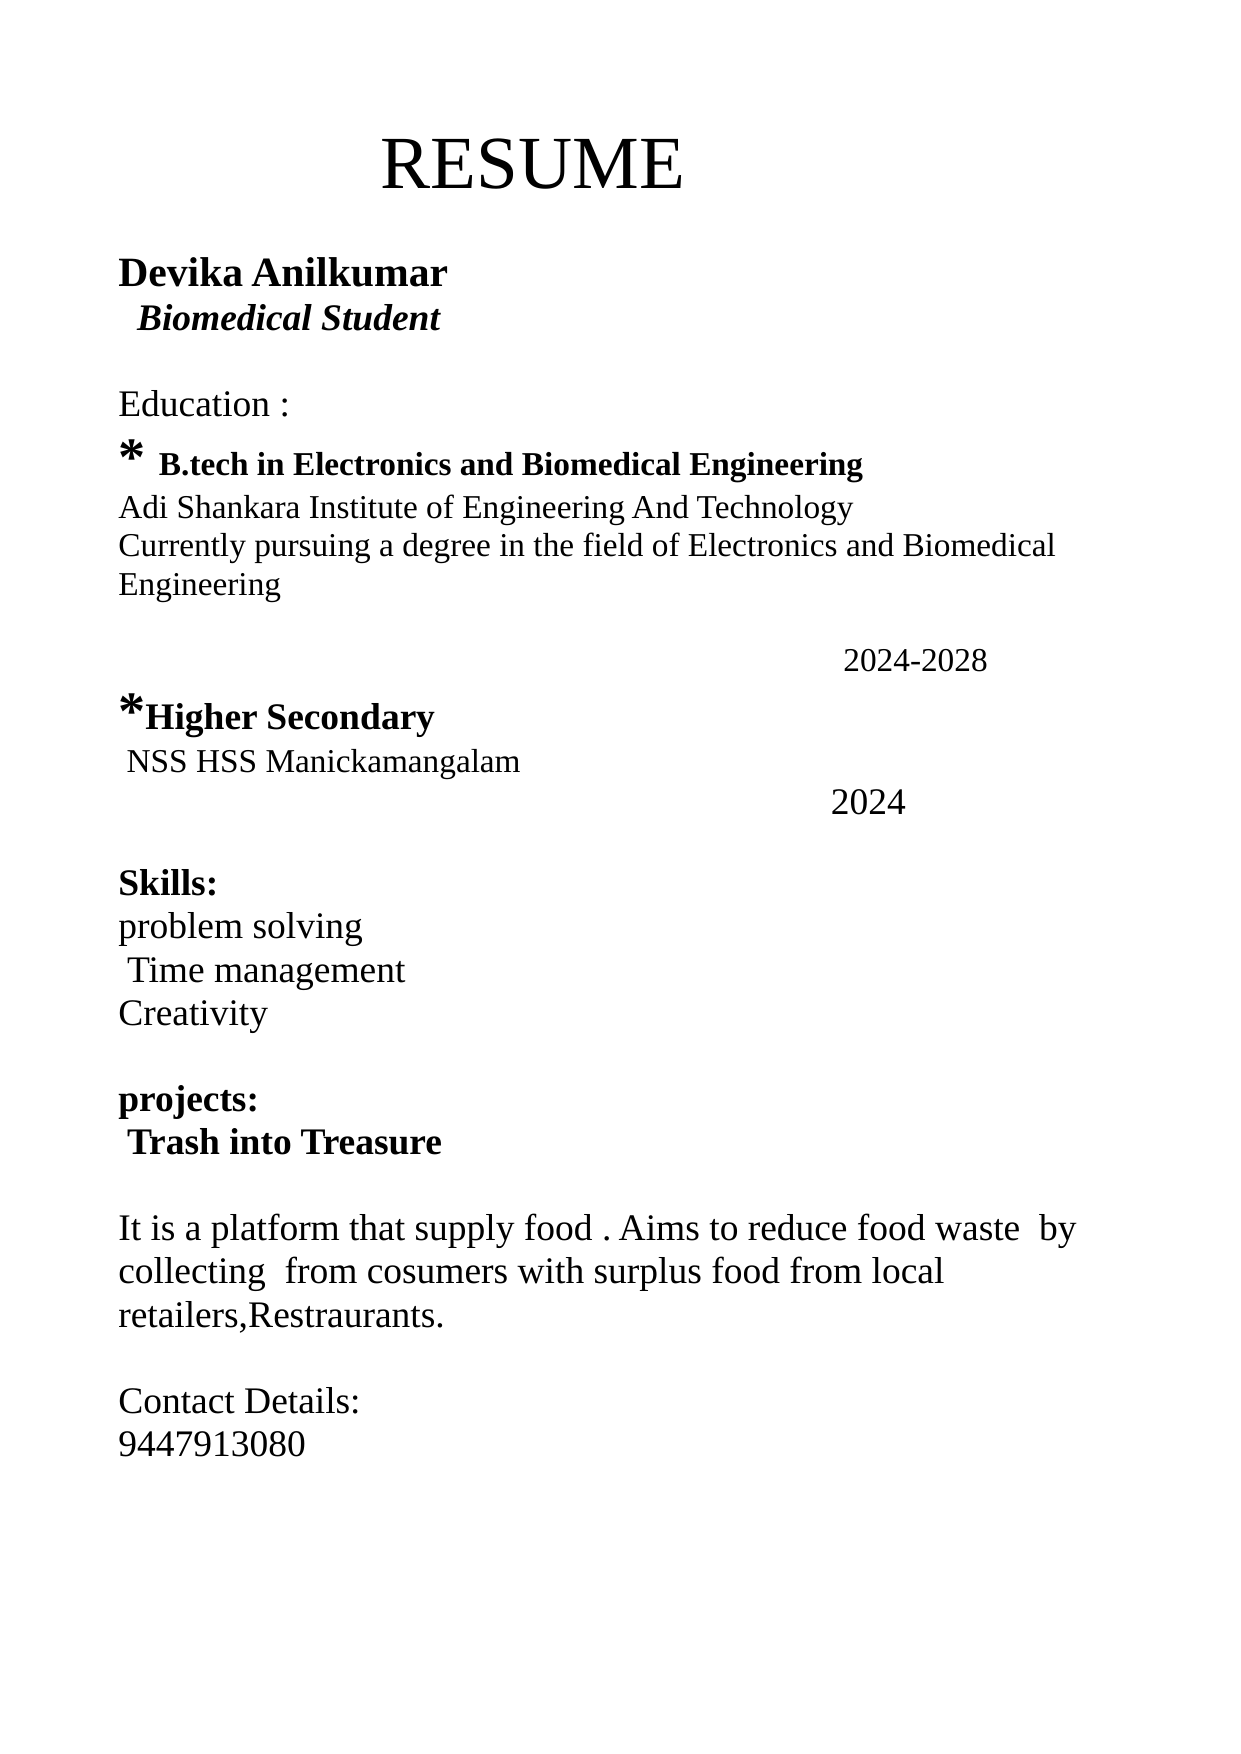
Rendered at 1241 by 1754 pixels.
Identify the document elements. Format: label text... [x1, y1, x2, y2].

text projects: [118, 1076, 1122, 1119]
text Adi Shankara Institute of Engineering And Technology [118, 487, 1122, 525]
text *Higher Secondary [118, 679, 1122, 741]
text problem solving [118, 904, 1122, 947]
text Skills: [118, 861, 1122, 904]
text 2024-2028 [118, 640, 1122, 679]
text Education : [118, 382, 1122, 425]
text 2024 [118, 779, 1122, 822]
text Currently pursuing a degree in the field of Electronics and Biomedical Engineering [118, 525, 1122, 602]
text Time management [118, 947, 1122, 990]
text * B.tech in Electronics and Biomedical Engineering [118, 425, 1122, 487]
text Trash into Treasure [118, 1119, 1122, 1163]
text Creativity [118, 990, 1122, 1033]
text It is a platform that supply food . Aims to reduce food waste by collecting from cosumers with surplus food from local retailers,Restraurants. [118, 1206, 1122, 1335]
text RESUME [118, 118, 1122, 204]
text NSS HSS Manickamangalam [118, 741, 1122, 779]
text 9447913080 [118, 1421, 1122, 1464]
text Contact Details: [118, 1378, 1122, 1421]
text Devika Anilkumar [118, 247, 1122, 295]
text Biomedical Student [118, 295, 1122, 338]
